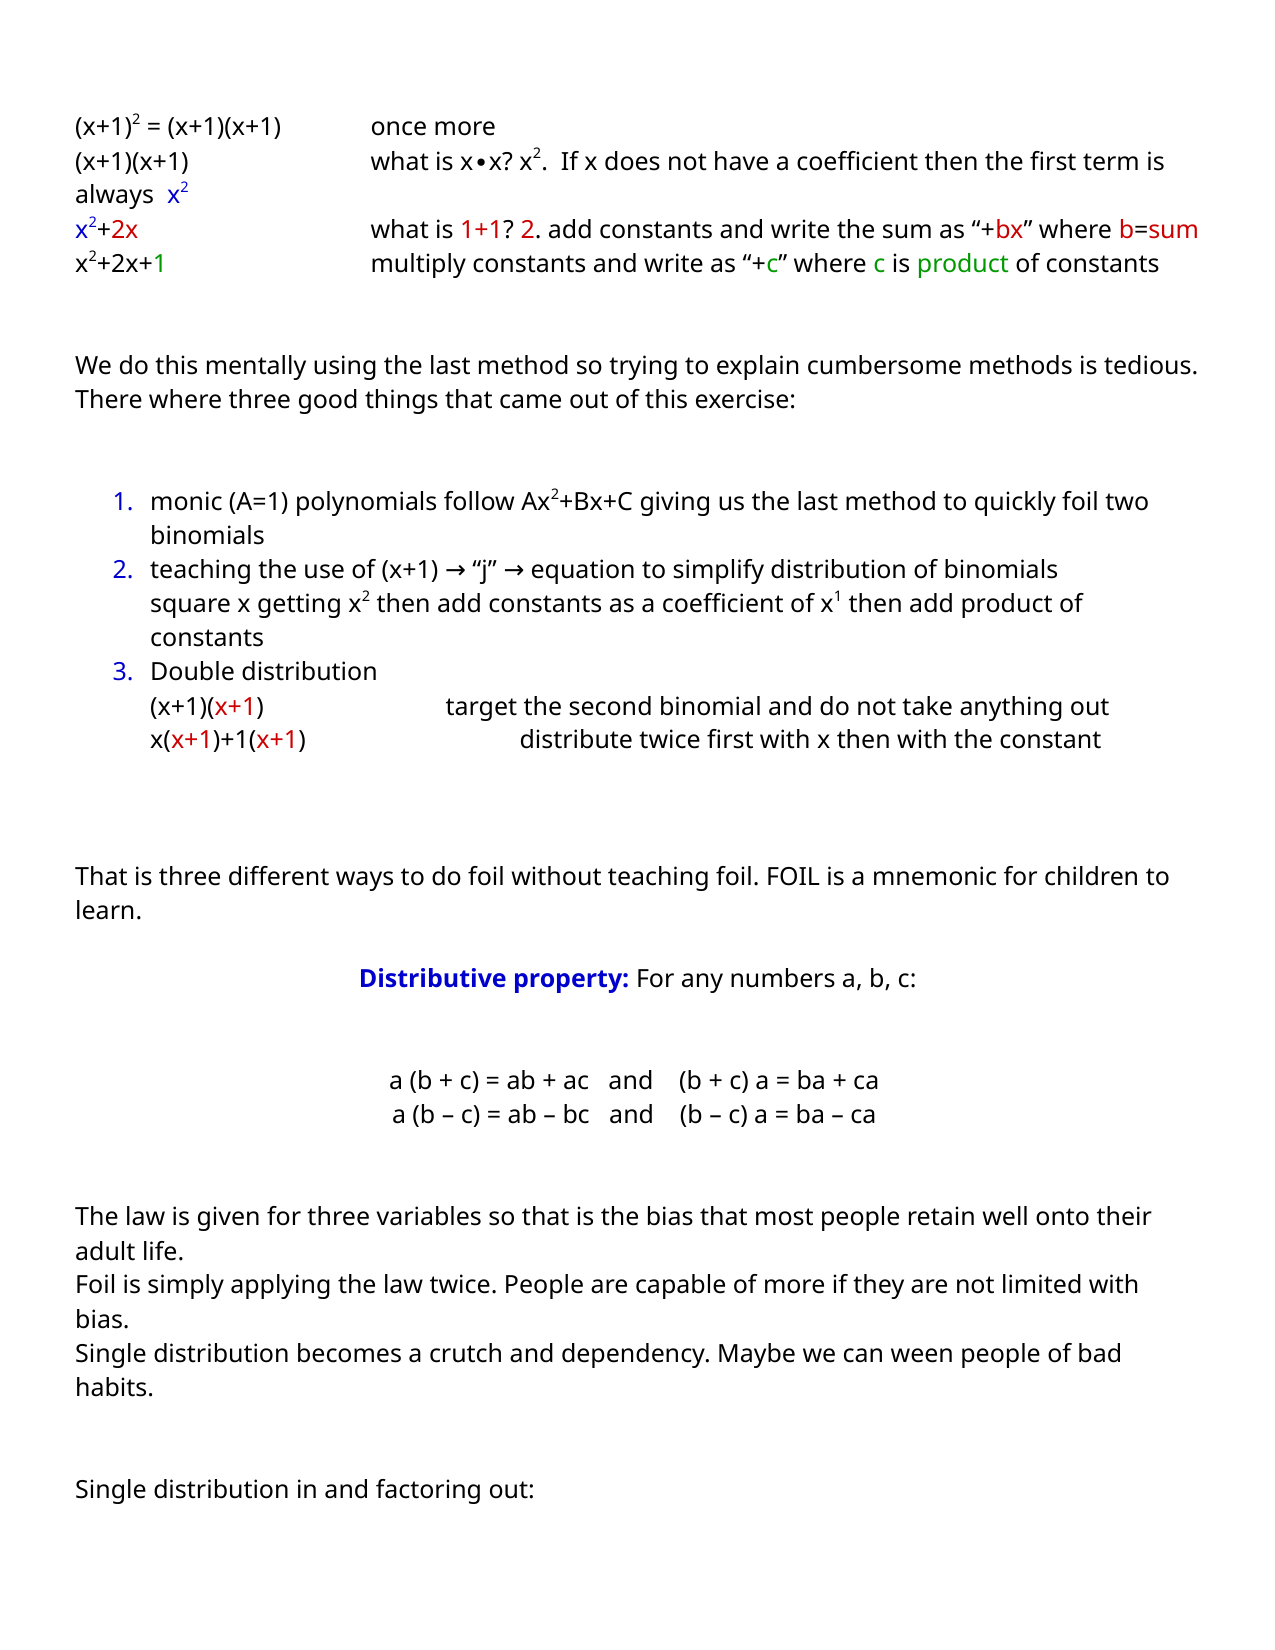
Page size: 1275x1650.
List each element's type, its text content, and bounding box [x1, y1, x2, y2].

text x2+2x what is 1+1? 2. add constants and write the sum as “+bx” where b=sum [75, 211, 1200, 245]
list x(x+1)+1(x+1) distribute twice first with x then with the constant [112, 722, 1200, 756]
text Distributive property: For any numbers a, b, c: [75, 961, 1200, 995]
list square x getting x2 then add constants as a coefficient of x1 then add product of constants [112, 586, 1200, 654]
list (x+1)(x+1) target the second binomial and do not take anything out [112, 688, 1200, 722]
text The law is given for three variables so that is the bias that most people retain well onto their adult life. [75, 1199, 1200, 1267]
text That is three different ways to do foil without teaching foil. FOIL is a mnemonic for children to learn. [75, 858, 1200, 927]
text (x+1)(x+1) what is x∙x? x2. If x does not have a coefficient then the first term is always x2 [75, 143, 1200, 211]
list Double distribution [112, 654, 1200, 688]
text a (b – c) = ab – bc and (b – c) a = ba – ca [75, 1097, 1200, 1131]
text Single distribution becomes a crutch and dependency. Maybe we can ween people of bad habits. [75, 1335, 1200, 1403]
text x2+2x+1 multiply constants and write as “+c” where c is product of constants [75, 245, 1200, 279]
text a (b + c) = ab + ac and (b + c) a = ba + ca [75, 1063, 1200, 1097]
list monic (A=1) polynomials follow Ax2+Bx+C giving us the last method to quickly foil two binomials [112, 484, 1200, 552]
text Single distribution in and factoring out: [75, 1472, 1200, 1506]
text (x+1)2 = (x+1)(x+1) once more [75, 109, 1200, 143]
text There where three good things that came out of this exercise: [75, 382, 1200, 416]
text We do this mentally using the last method so trying to explain cumbersome methods is tedious. [75, 347, 1200, 382]
text Foil is simply applying the law twice. People are capable of more if they are not limited with bias. [75, 1267, 1200, 1335]
list teaching the use of (x+1) → “j” → equation to simplify distribution of binomials [112, 552, 1200, 586]
